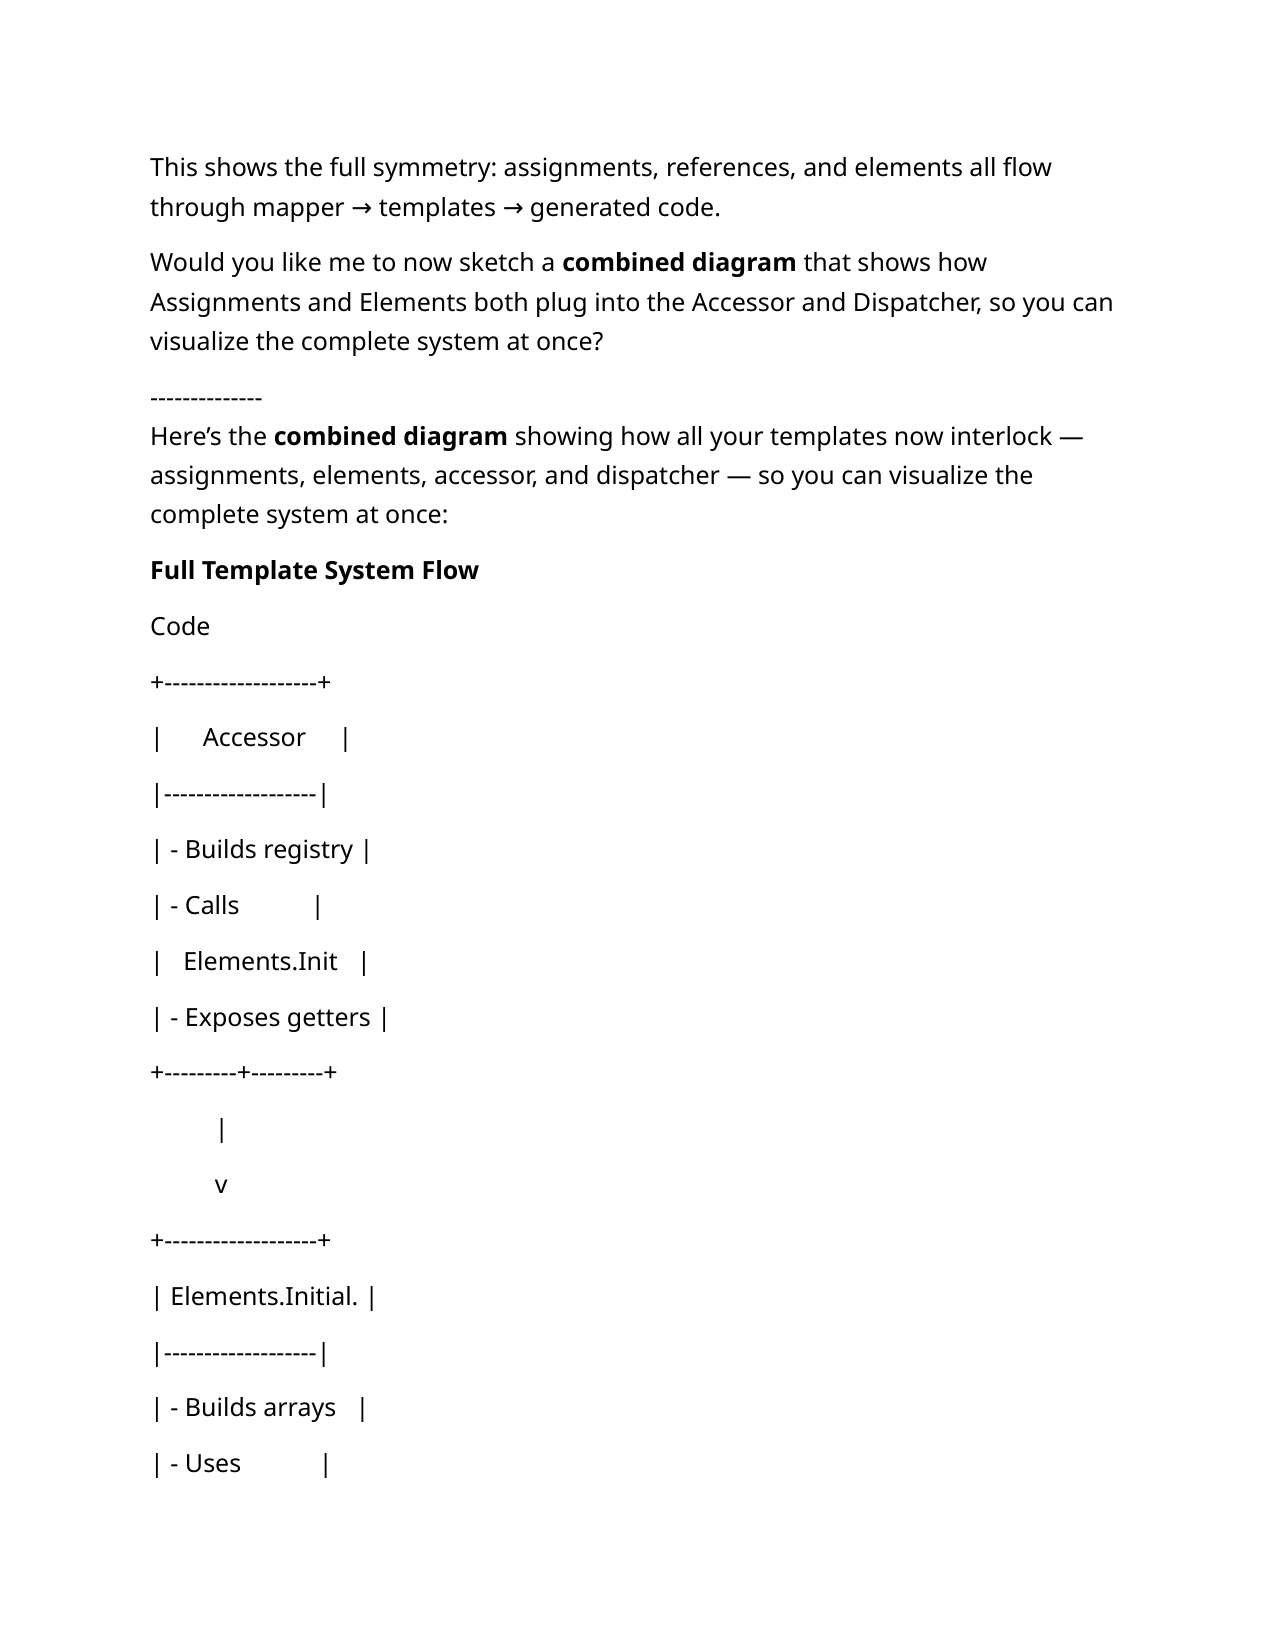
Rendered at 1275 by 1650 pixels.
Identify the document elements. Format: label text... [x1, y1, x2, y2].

text Full Template System Flow [150, 552, 1125, 587]
text | - Builds registry | [150, 832, 1125, 866]
text | [150, 1111, 1125, 1145]
text +---------+---------+ [150, 1055, 1125, 1089]
text |-------------------| [150, 776, 1125, 810]
text | Accessor | [150, 720, 1125, 754]
text Would you like me to now sketch a combined diagram that shows how Assignments and Elements both plug into the Accessor and Dispatcher, so you can visualize the complete system at once? [150, 245, 1125, 357]
text | Elements.Init | [150, 943, 1125, 977]
text | - Uses | [150, 1446, 1125, 1480]
text -------------- Here’s the combined diagram showing how all your templates now interlock — assignments, elements, accessor, and dispatcher — so you can visualize the complete system at once: [150, 379, 1125, 531]
text |-------------------| [150, 1334, 1125, 1368]
text | - Exposes getters | [150, 999, 1125, 1033]
text +-------------------+ [150, 1222, 1125, 1257]
text | - Builds arrays | [150, 1390, 1125, 1424]
text This shows the full symmetry: assignments, references, and elements all flow through mapper → templates → generated code. [150, 150, 1125, 223]
text | - Calls | [150, 887, 1125, 922]
text Code [150, 608, 1125, 642]
text +-------------------+ [150, 664, 1125, 698]
text v [150, 1167, 1125, 1201]
text | Elements.Initial. | [150, 1278, 1125, 1312]
